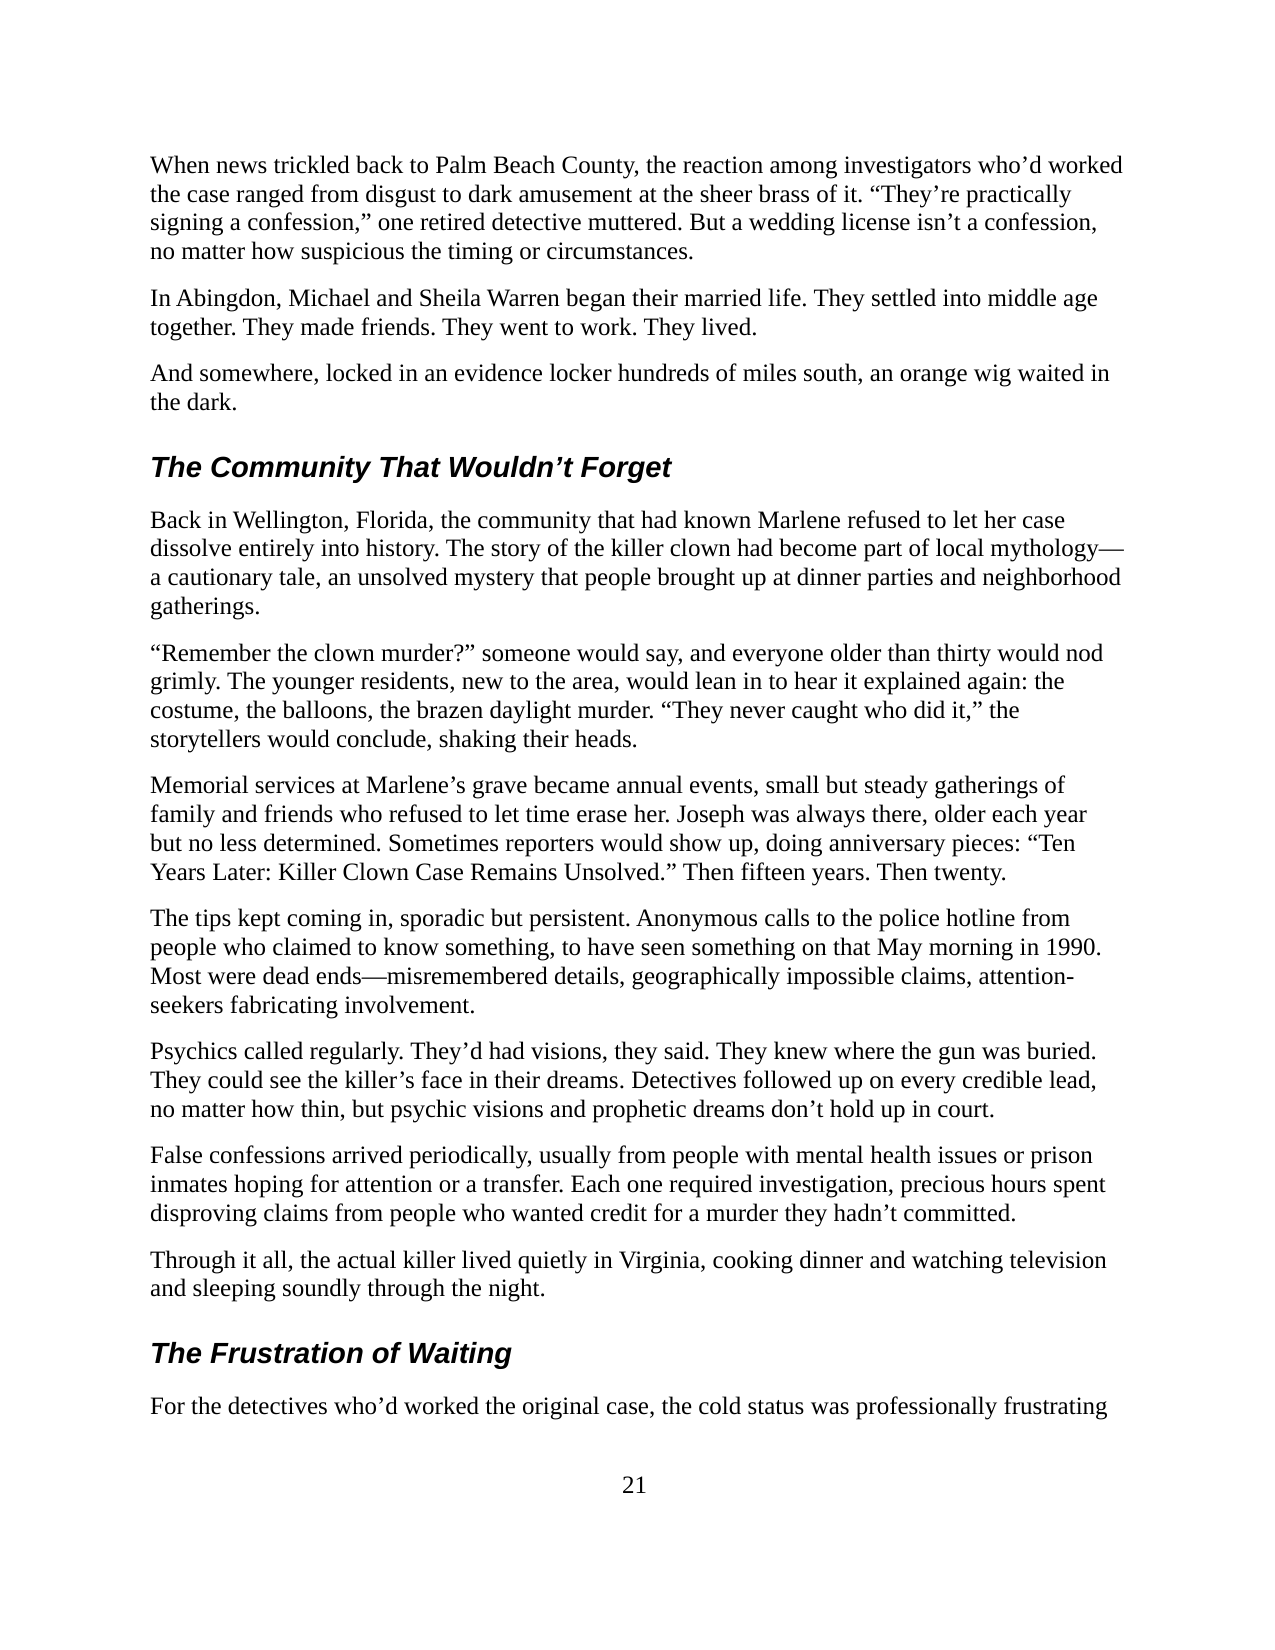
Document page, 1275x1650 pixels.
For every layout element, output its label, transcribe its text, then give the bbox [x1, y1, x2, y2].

text And somewhere, locked in an evidence locker hundreds of miles south, an orange wig waited in the dark. [150, 358, 1125, 416]
text Memorial services at Marlene’s grave became annual events, small but steady gatherings of family and friends who refused to let time erase her. Joseph was always there, older each year but no less determined. Sometimes reporters would show up, doing anniversary pieces: “Ten Years Later: Killer Clown Case Remains Unsolved.” Then fifteen years. Then twenty. [150, 771, 1125, 886]
text For the detectives who’d worked the original case, the cold status was professionally frustrating [150, 1391, 1125, 1420]
text When news trickled back to Palm Beach County, the reaction among investigators who’d worked the case ranged from disgust to dark amusement at the sheer brass of it. “They’re practically signing a confession,” one retired detective muttered. But a wedding license isn’t a confession, no matter how suspicious the timing or circumstances. [150, 150, 1125, 265]
text Back in Wellington, Florida, the community that had known Marlene refused to let her case dissolve entirely into history. The story of the killer clown had become part of local mythology—a cautionary tale, an unsolved mystery that people brought up at dinner parties and neighborhood gatherings. [150, 505, 1125, 620]
subtitle The Community That Wouldn’t Forget [150, 450, 1125, 483]
text Psychics called regularly. They’d had visions, they said. They knew where the gun was buried. They could see the killer’s face in their dreams. Detectives followed up on every credible lead, no matter how thin, but psychic visions and prophetic dreams don’t hold up in court. [150, 1036, 1125, 1123]
text “Remember the clown murder?” someone would say, and everyone older than thirty would nod grimly. The younger residents, new to the area, would lean in to hear it explained again: the costume, the balloons, the brazen daylight murder. “They never caught who did it,” the storytellers would conclude, shaking their heads. [150, 638, 1125, 753]
text In Abingdon, Michael and Sheila Warren began their married life. They settled into middle age together. They made friends. They went to work. They lived. [150, 283, 1125, 340]
text False confessions arrived periodically, usually from people with mental health issues or prison inmates hoping for attention or a transfer. Each one required investigation, precious hours spent disproving claims from people who wanted credit for a murder they hadn’t committed. [150, 1141, 1125, 1227]
text The tips kept coming in, sporadic but persistent. Anonymous calls to the police hotline from people who claimed to know something, to have seen something on that May morning in 1990. Most were dead ends—misremembered details, geographically impossible claims, attention-seekers fabricating involvement. [150, 903, 1125, 1018]
subtitle The Frustration of Waiting [150, 1336, 1125, 1370]
text Through it all, the actual killer lived quietly in Virginia, cooking dinner and watching television and sleeping soundly through the night. [150, 1245, 1125, 1302]
